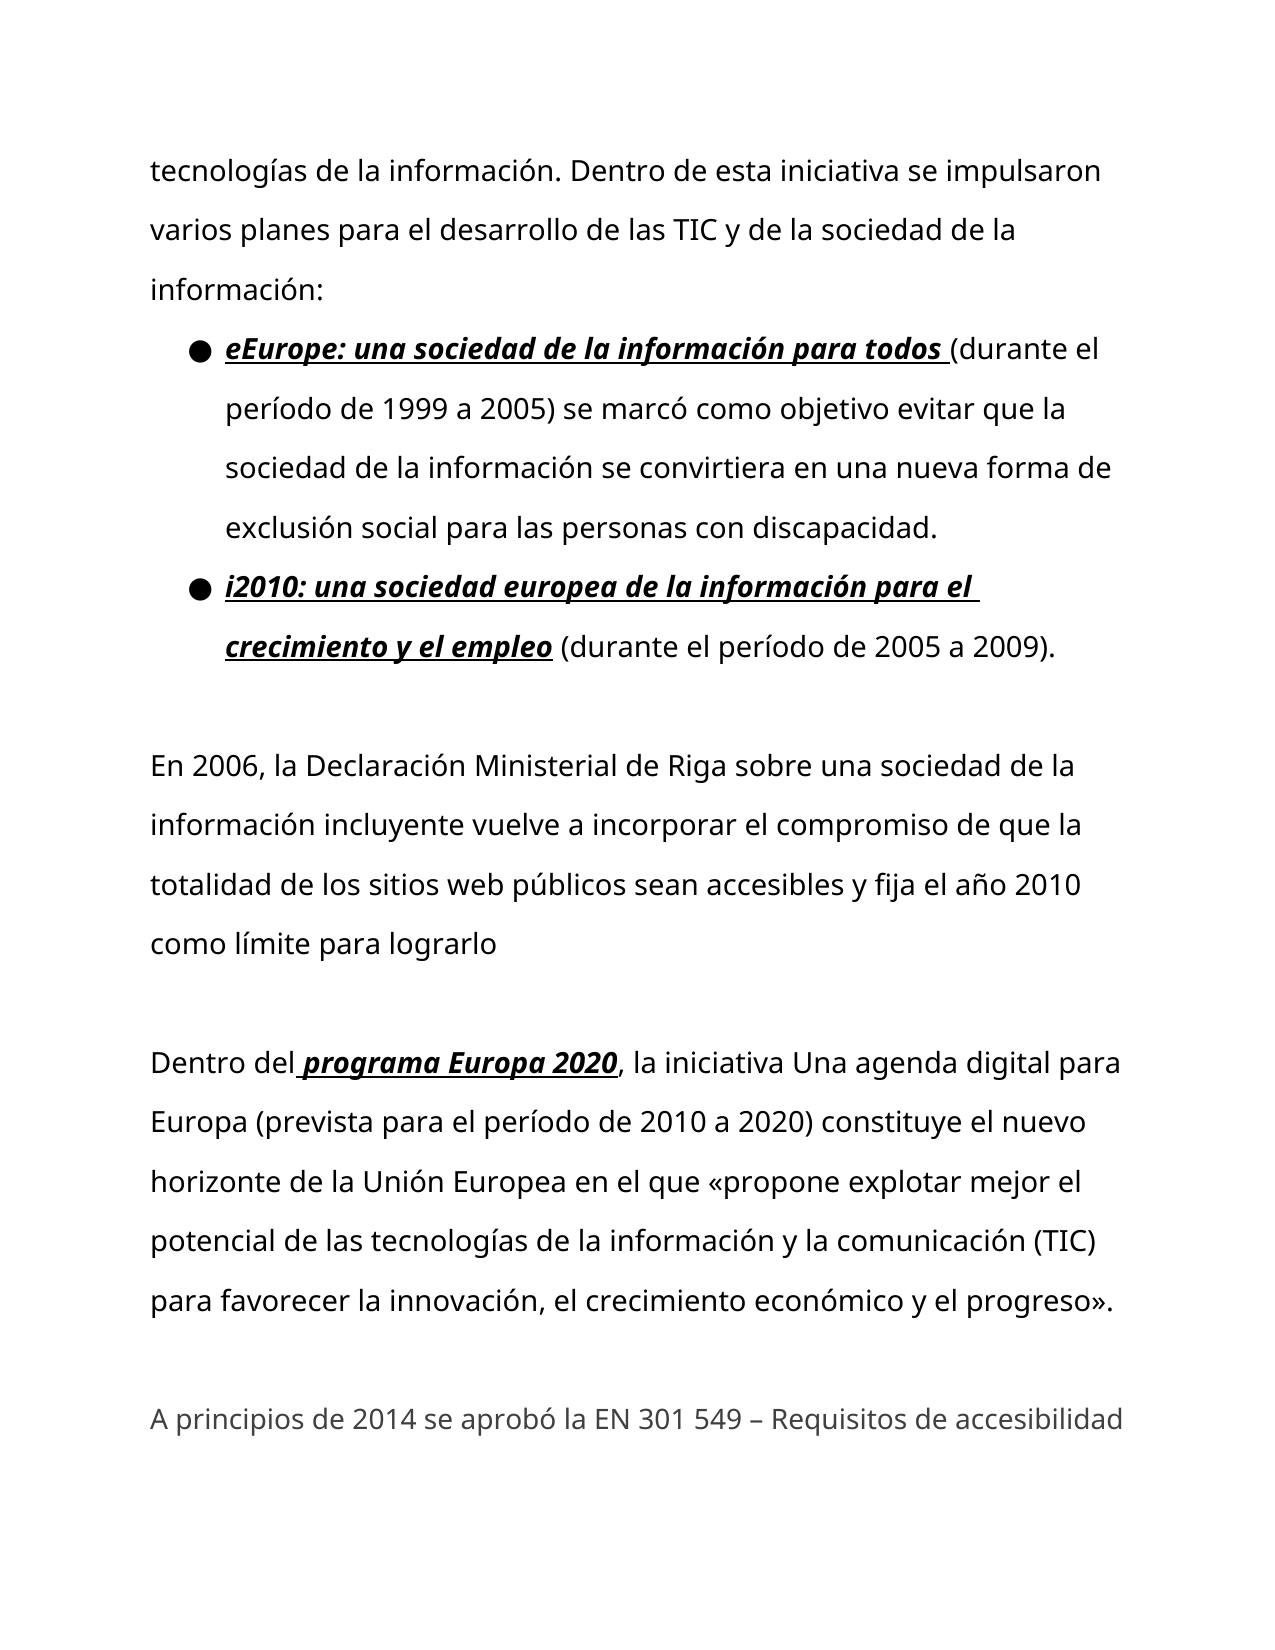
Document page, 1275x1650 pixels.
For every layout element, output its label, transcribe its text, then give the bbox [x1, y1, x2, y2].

text tecnologías de la información. Dentro de esta iniciativa se impulsaron varios planes para el desarrollo de las TIC y de la sociedad de la información: [150, 150, 1125, 309]
text Dentro del programa Europa 2020, la iniciativa Una agenda digital para Europa (prevista para el período de 2010 a 2020) constituye el nuevo horizonte de la Unión Europea en el que «propone explotar mejor el potencial de las tecnologías de la información y la comunicación (TIC) para favorecer la innovación, el crecimiento económico y el progreso». [150, 1042, 1125, 1320]
list i2010: una sociedad europea de la información para el crecimiento y el empleo (durante el período de 2005 a 2009). [187, 566, 1125, 666]
list eEurope: una sociedad de la información para todos (durante el período de 1999 a 2005) se marcó como objetivo evitar que la sociedad de la información se convirtiera en una nueva forma de exclusión social para las personas con discapacidad. [187, 328, 1125, 547]
text A principios de 2014 se aprobó la EN 301 549 – Requisitos de accesibilidad [150, 1399, 1125, 1437]
text En 2006, la Declaración Ministerial de Riga sobre una sociedad de la información incluyente vuelve a incorporar el compromiso de que la totalidad de los sitios web públicos sean accesibles y fija el año 2010 como límite para lograrlo [150, 745, 1125, 963]
